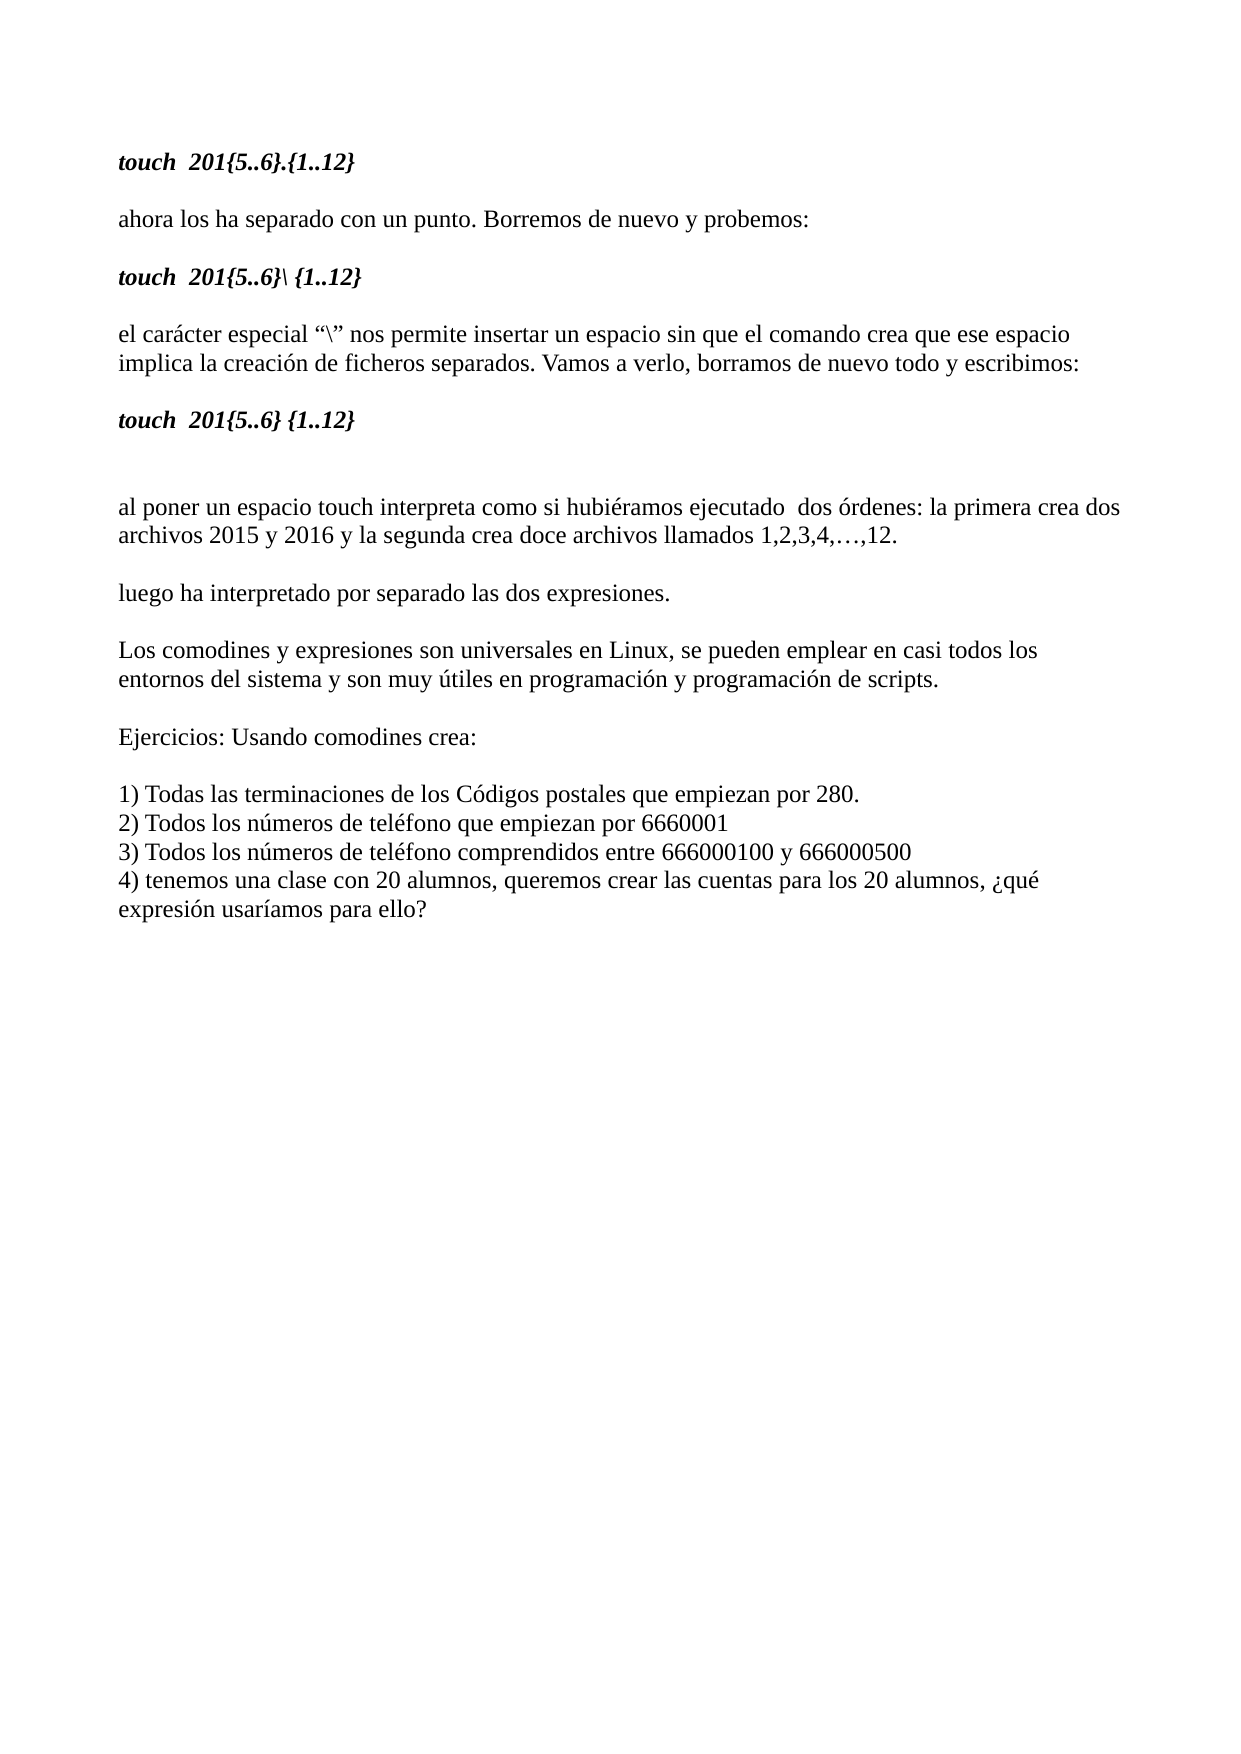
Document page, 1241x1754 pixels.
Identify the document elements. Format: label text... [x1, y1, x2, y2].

text Ejercicios: Usando comodines crea: [118, 722, 1122, 751]
text luego ha interpretado por separado las dos expresiones. [118, 578, 1122, 607]
text el carácter especial “\” nos permite insertar un espacio sin que el comando crea que ese espacio implica la creación de ficheros separados. Vamos a verlo, borramos de nuevo todo y escribimos: [118, 319, 1122, 377]
text al poner un espacio touch interpreta como si hubiéramos ejecutado dos órdenes: la primera crea dos archivos 2015 y 2016 y la segunda crea doce archivos llamados 1,2,3,4,…,12. [118, 492, 1122, 549]
text 3) Todos los números de teléfono comprendidos entre 666000100 y 666000500 [118, 837, 1122, 866]
text touch 201{5..6} {1..12} [118, 406, 1122, 434]
text Los comodines y expresiones son universales en Linux, se pueden emplear en casi todos los entornos del sistema y son muy útiles en programación y programación de scripts. [118, 636, 1122, 693]
text 2) Todos los números de teléfono que empiezan por 6660001 [118, 808, 1122, 837]
text touch 201{5..6}.{1..12} [118, 147, 1122, 176]
text 4) tenemos una clase con 20 alumnos, queremos crear las cuentas para los 20 alumnos, ¿qué expresión usaríamos para ello? [118, 866, 1122, 923]
text 1) Todas las terminaciones de los Códigos postales que empiezan por 280. [118, 779, 1122, 808]
text touch 201{5..6}\ {1..12} [118, 262, 1122, 291]
text ahora los ha separado con un punto. Borremos de nuevo y probemos: [118, 204, 1122, 233]
